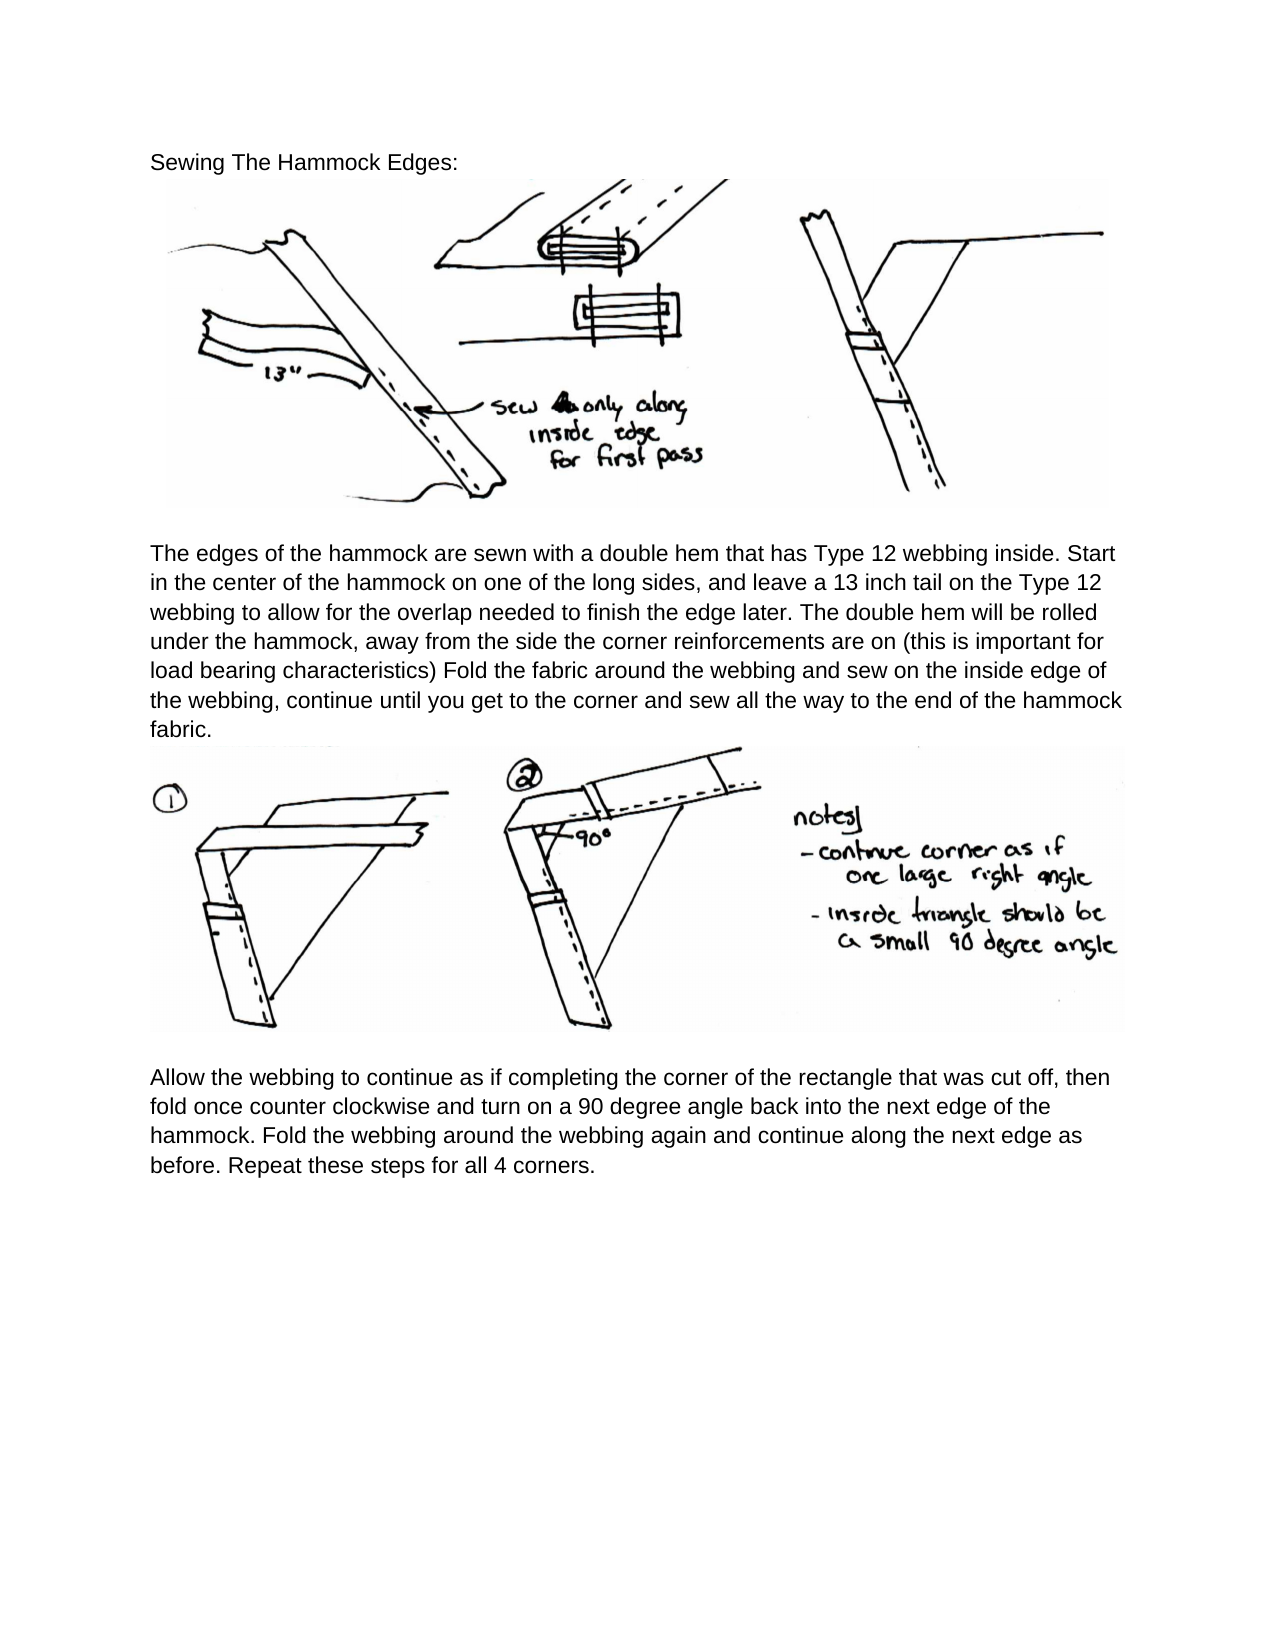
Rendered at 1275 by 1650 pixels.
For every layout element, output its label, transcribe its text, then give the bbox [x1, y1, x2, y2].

text Allow the webbing to continue as if completing the corner of the rectangle that was cut off, then fold once counter clockwise and turn on a 90 degree angle back into the next edge of the hammock. Fold the webbing around the webbing again and continue along the next edge as before. Repeat these steps for all 4 corners. [150, 1064, 1125, 1178]
picture [166, 179, 1109, 508]
picture [150, 746, 1125, 1032]
text Sewing The Hammock Edges: [150, 150, 1125, 176]
text The edges of the hammock are sewn with a double hem that has Type 12 webbing inside. Start in the center of the hammock on one of the long sides, and leave a 13 inch tail on the Type 12 webbing to allow for the overlap needed to finish the edge later. The double hem will be rolled under the hammock, away from the side the corner reinforcements are on (this is important for load bearing characteristics) Fold the fabric around the webbing and sew on the inside edge of the webbing, continue until you get to the corner and sew all the way to the end of the hammock fabric. [150, 541, 1125, 743]
